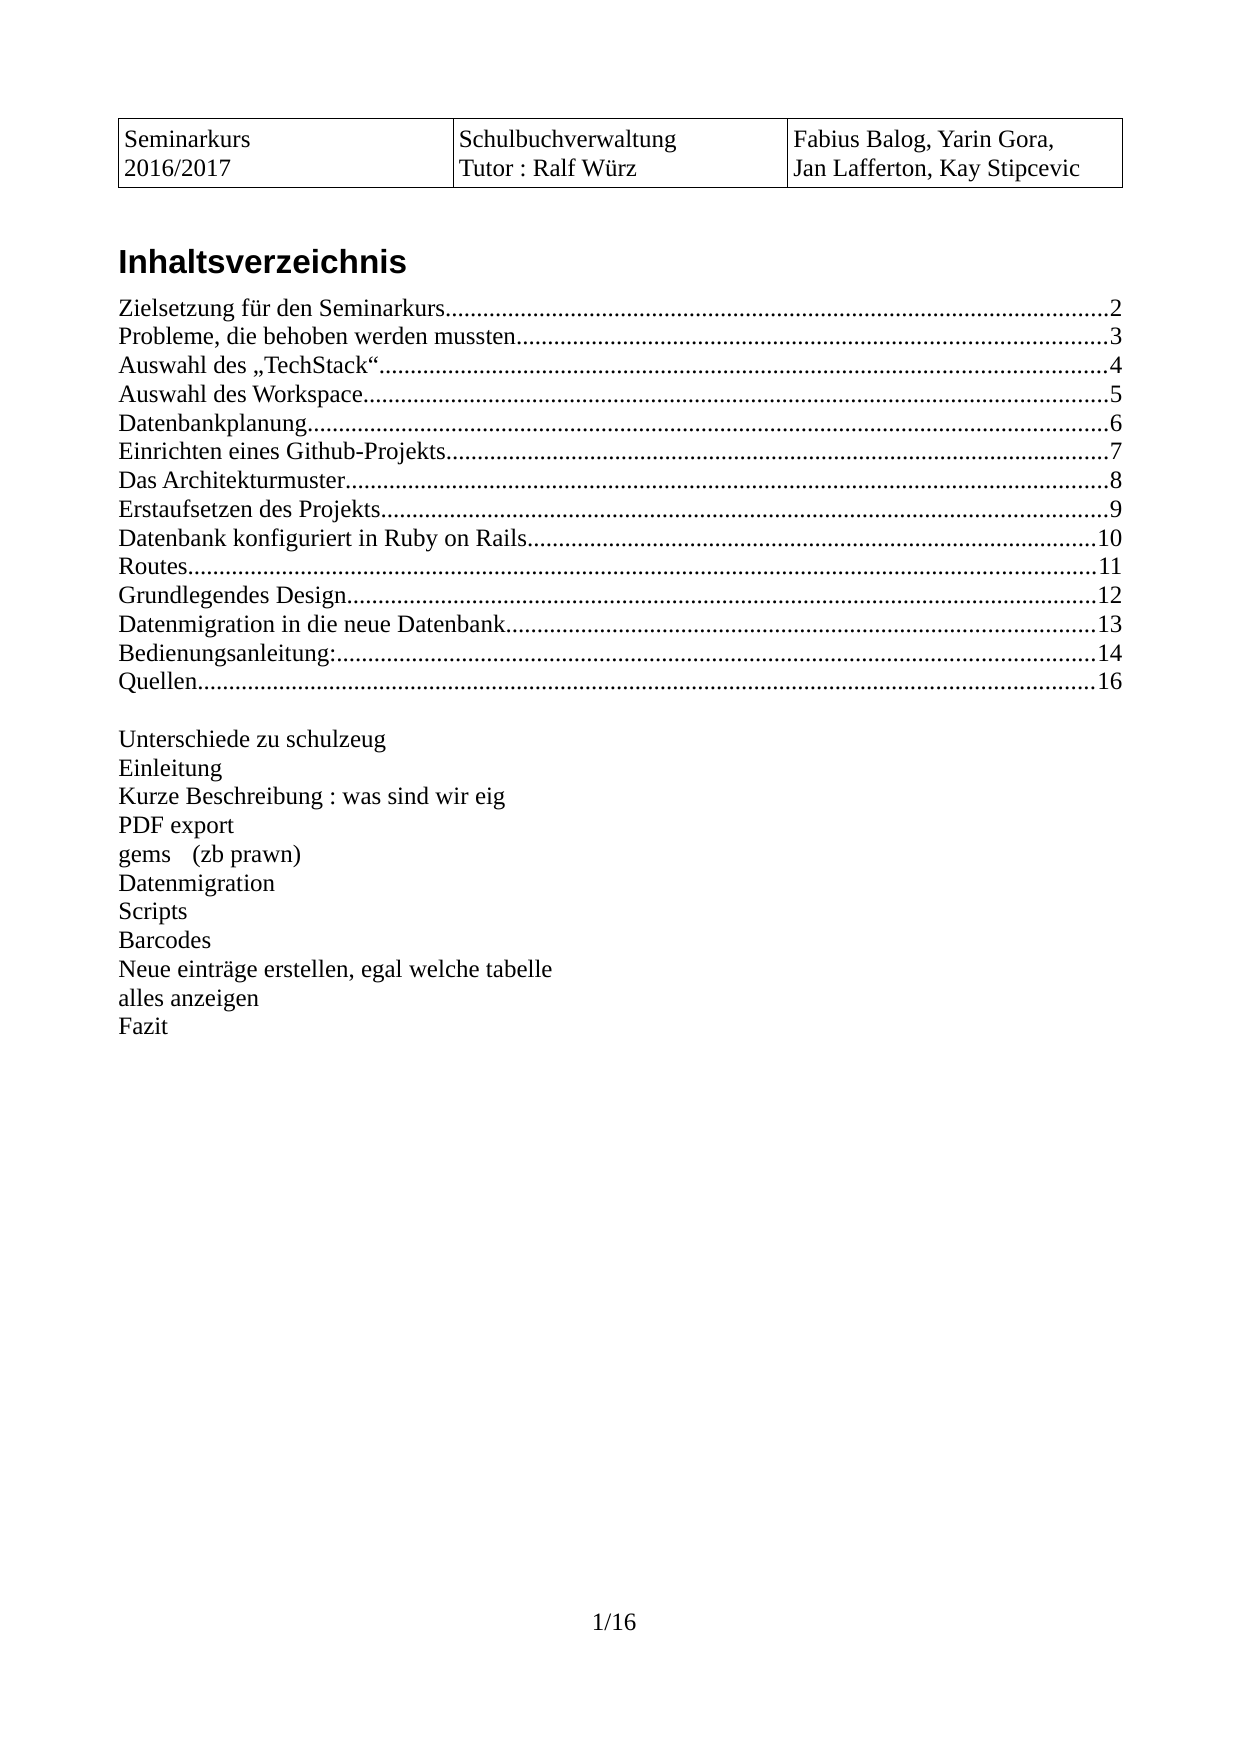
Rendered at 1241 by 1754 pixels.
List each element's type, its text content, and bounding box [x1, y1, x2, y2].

text alles anzeigen [118, 983, 1122, 1011]
text Datenbank konfiguriert in Ruby on Rails 10 [118, 523, 1122, 551]
text Einrichten eines Github-Projekts 7 [118, 436, 1122, 465]
text Datenbankplanung 6 [118, 408, 1122, 436]
text Grundlegendes Design 12 [118, 580, 1122, 609]
text Quellen 16 [118, 666, 1122, 695]
text Erstaufsetzen des Projekts 9 [118, 494, 1122, 523]
text Das Architekturmuster 8 [118, 465, 1122, 494]
text Probleme, die behoben werden mussten 3 [118, 321, 1122, 350]
text Datenmigration [118, 868, 1122, 896]
text Datenmigration in die neue Datenbank 13 [118, 609, 1122, 638]
text Barcodes [118, 925, 1122, 954]
text Zielsetzung für den Seminarkurs 2 [118, 293, 1122, 321]
text gems (zb prawn) [118, 839, 1122, 868]
text Einleitung [118, 753, 1122, 781]
text PDF export [118, 810, 1122, 839]
text Auswahl des Workspace 5 [118, 379, 1122, 408]
text Routes 11 [118, 551, 1122, 580]
text Scripts [118, 896, 1122, 925]
text Fazit [118, 1011, 1122, 1040]
text Auswahl des „TechStack“ 4 [118, 350, 1122, 379]
text Unterschiede zu schulzeug [118, 724, 1122, 753]
text Neue einträge erstellen, egal welche tabelle [118, 954, 1122, 983]
text Bedienungsanleitung: 14 [118, 638, 1122, 666]
text Kurze Beschreibung : was sind wir eig [118, 781, 1122, 810]
subtitle Inhaltsverzeichnis [118, 242, 1122, 280]
